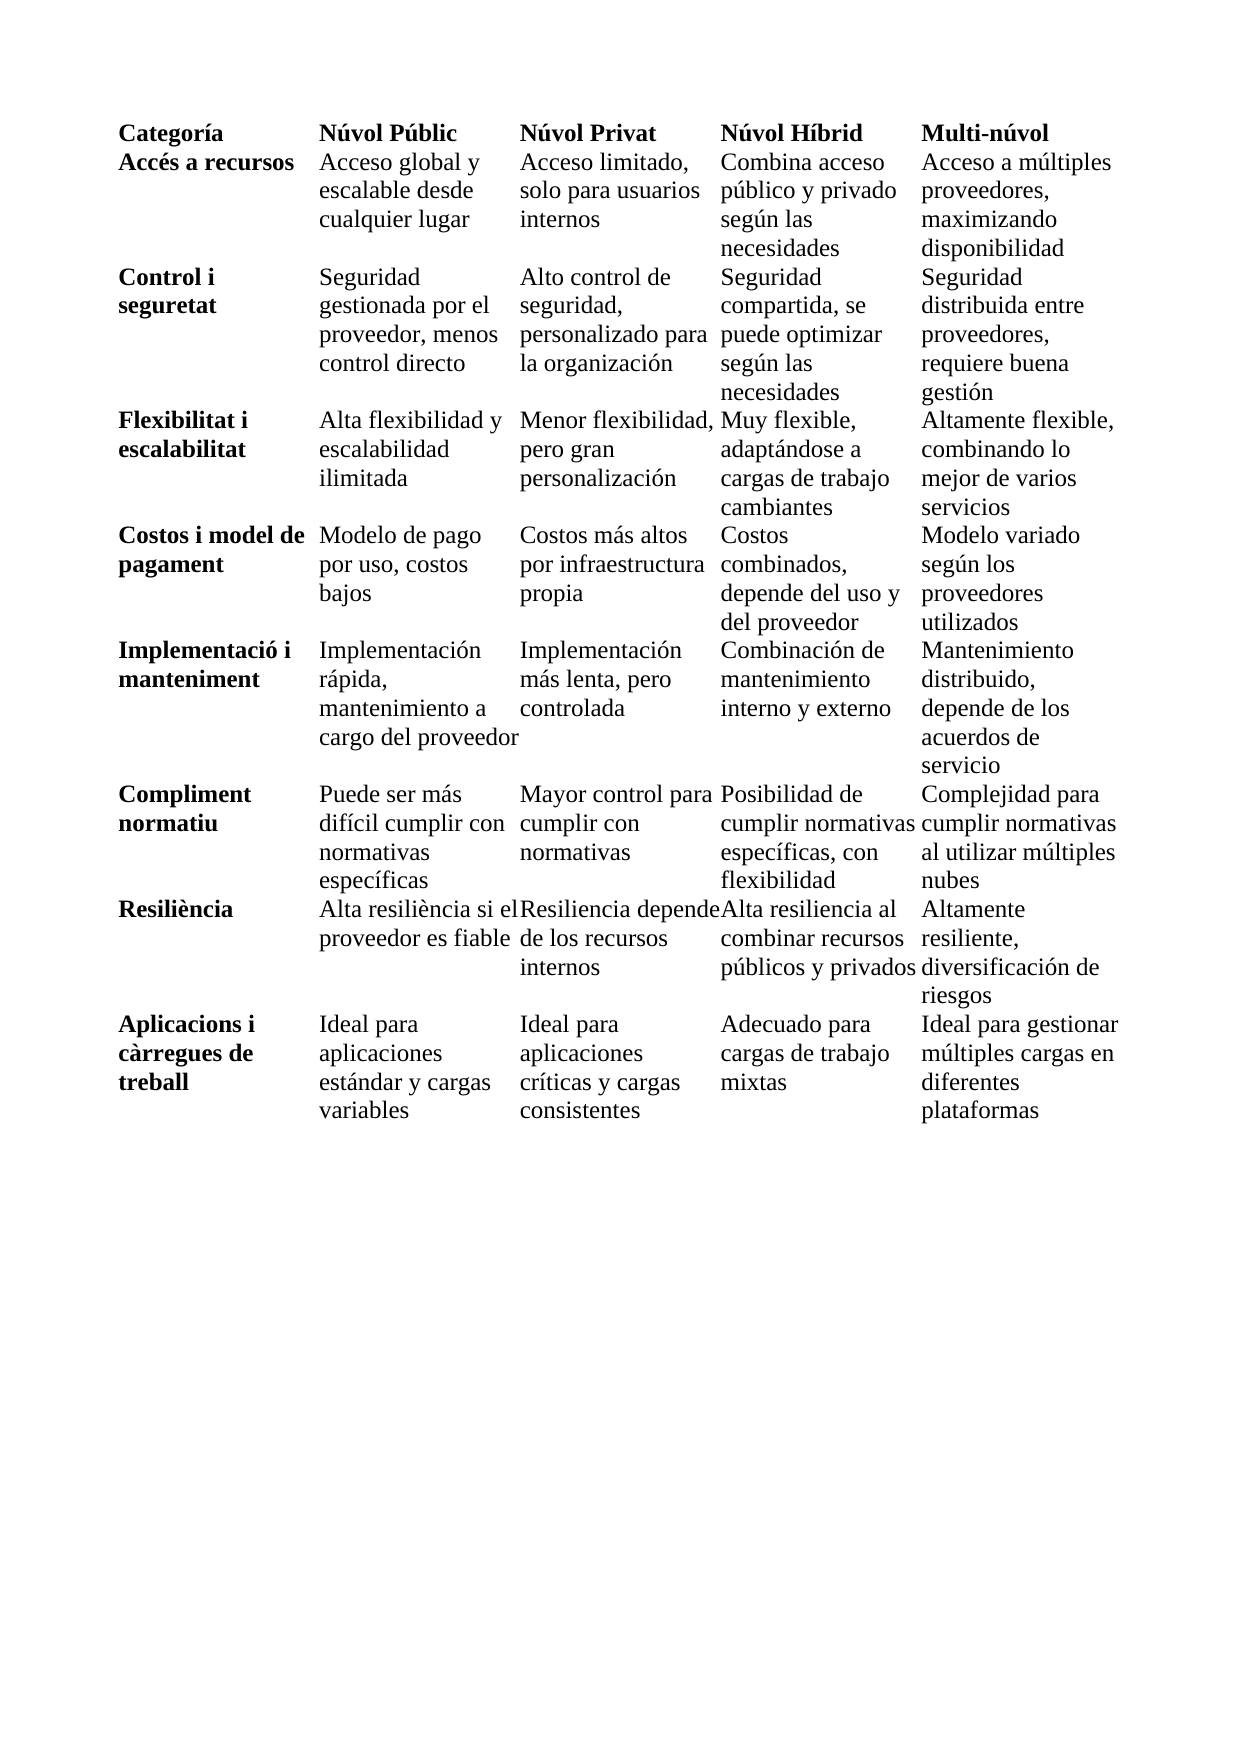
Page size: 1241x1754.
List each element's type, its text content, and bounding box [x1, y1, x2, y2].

table_cell Ideal para aplicaciones estándar y cargas variables [319, 1009, 519, 1124]
table_cell Acceso limitado, solo para usuarios internos [520, 147, 720, 262]
table_cell Compliment normatiu [118, 779, 319, 894]
table_cell Flexibilitat i escalabilitat [118, 406, 319, 521]
table_cell Posibilidad de cumplir normativas específicas, con flexibilidad [720, 779, 921, 894]
table_header Categoría [118, 118, 319, 147]
table_cell Costos combinados, depende del uso y del proveedor [720, 521, 921, 636]
table_cell Menor flexibilidad, pero gran personalización [520, 406, 720, 521]
table_cell Muy flexible, adaptándose a cargas de trabajo cambiantes [720, 406, 921, 521]
table_cell Mantenimiento distribuido, depende de los acuerdos de servicio [921, 636, 1122, 779]
table_cell Altamente resiliente, diversificación de riesgos [921, 894, 1122, 1009]
table_cell Alto control de seguridad, personalizado para la organización [520, 262, 720, 406]
table_cell Complejidad para cumplir normativas al utilizar múltiples nubes [921, 779, 1122, 894]
table_header Núvol Híbrid [720, 118, 921, 147]
table_cell Control i seguretat [118, 262, 319, 406]
table_cell Modelo variado según los proveedores utilizados [921, 521, 1122, 636]
table_cell Alta resiliencia al combinar recursos públicos y privados [720, 894, 921, 1009]
table_cell Implementación rápida, mantenimiento a cargo del proveedor [319, 636, 519, 779]
table_cell Combina acceso público y privado según las necesidades [720, 147, 921, 262]
table_cell Seguridad compartida, se puede optimizar según las necesidades [720, 262, 921, 406]
table_cell Implementació i manteniment [118, 636, 319, 779]
table_cell Mayor control para cumplir con normativas [520, 779, 720, 894]
table_cell Resiliència [118, 894, 319, 1009]
table_header Núvol Privat [520, 118, 720, 147]
table_cell Acceso global y escalable desde cualquier lugar [319, 147, 519, 262]
table_header Núvol Públic [319, 118, 519, 147]
table_cell Accés a recursos [118, 147, 319, 262]
table_cell Altamente flexible, combinando lo mejor de varios servicios [921, 406, 1122, 521]
table_cell Costos i model de pagament [118, 521, 319, 636]
table_header Multi-núvol [921, 118, 1122, 147]
table_cell Adecuado para cargas de trabajo mixtas [720, 1009, 921, 1124]
table_cell Aplicacions i càrregues de treball [118, 1009, 319, 1124]
table_cell Alta flexibilidad y escalabilidad ilimitada [319, 406, 519, 521]
table_cell Puede ser más difícil cumplir con normativas específicas [319, 779, 519, 894]
table_cell Alta resiliència si el proveedor es fiable [319, 894, 519, 1009]
table_cell Modelo de pago por uso, costos bajos [319, 521, 519, 636]
table_cell Seguridad gestionada por el proveedor, menos control directo [319, 262, 519, 406]
table_cell Acceso a múltiples proveedores, maximizando disponibilidad [921, 147, 1122, 262]
table_cell Ideal para aplicaciones críticas y cargas consistentes [520, 1009, 720, 1124]
table_cell Resiliencia depende de los recursos internos [520, 894, 720, 1009]
table_cell Implementación más lenta, pero controlada [520, 636, 720, 779]
table_cell Costos más altos por infraestructura propia [520, 521, 720, 636]
table_cell Combinación de mantenimiento interno y externo [720, 636, 921, 779]
table_cell Seguridad distribuida entre proveedores, requiere buena gestión [921, 262, 1122, 406]
table_cell Ideal para gestionar múltiples cargas en diferentes plataformas [921, 1009, 1122, 1124]
